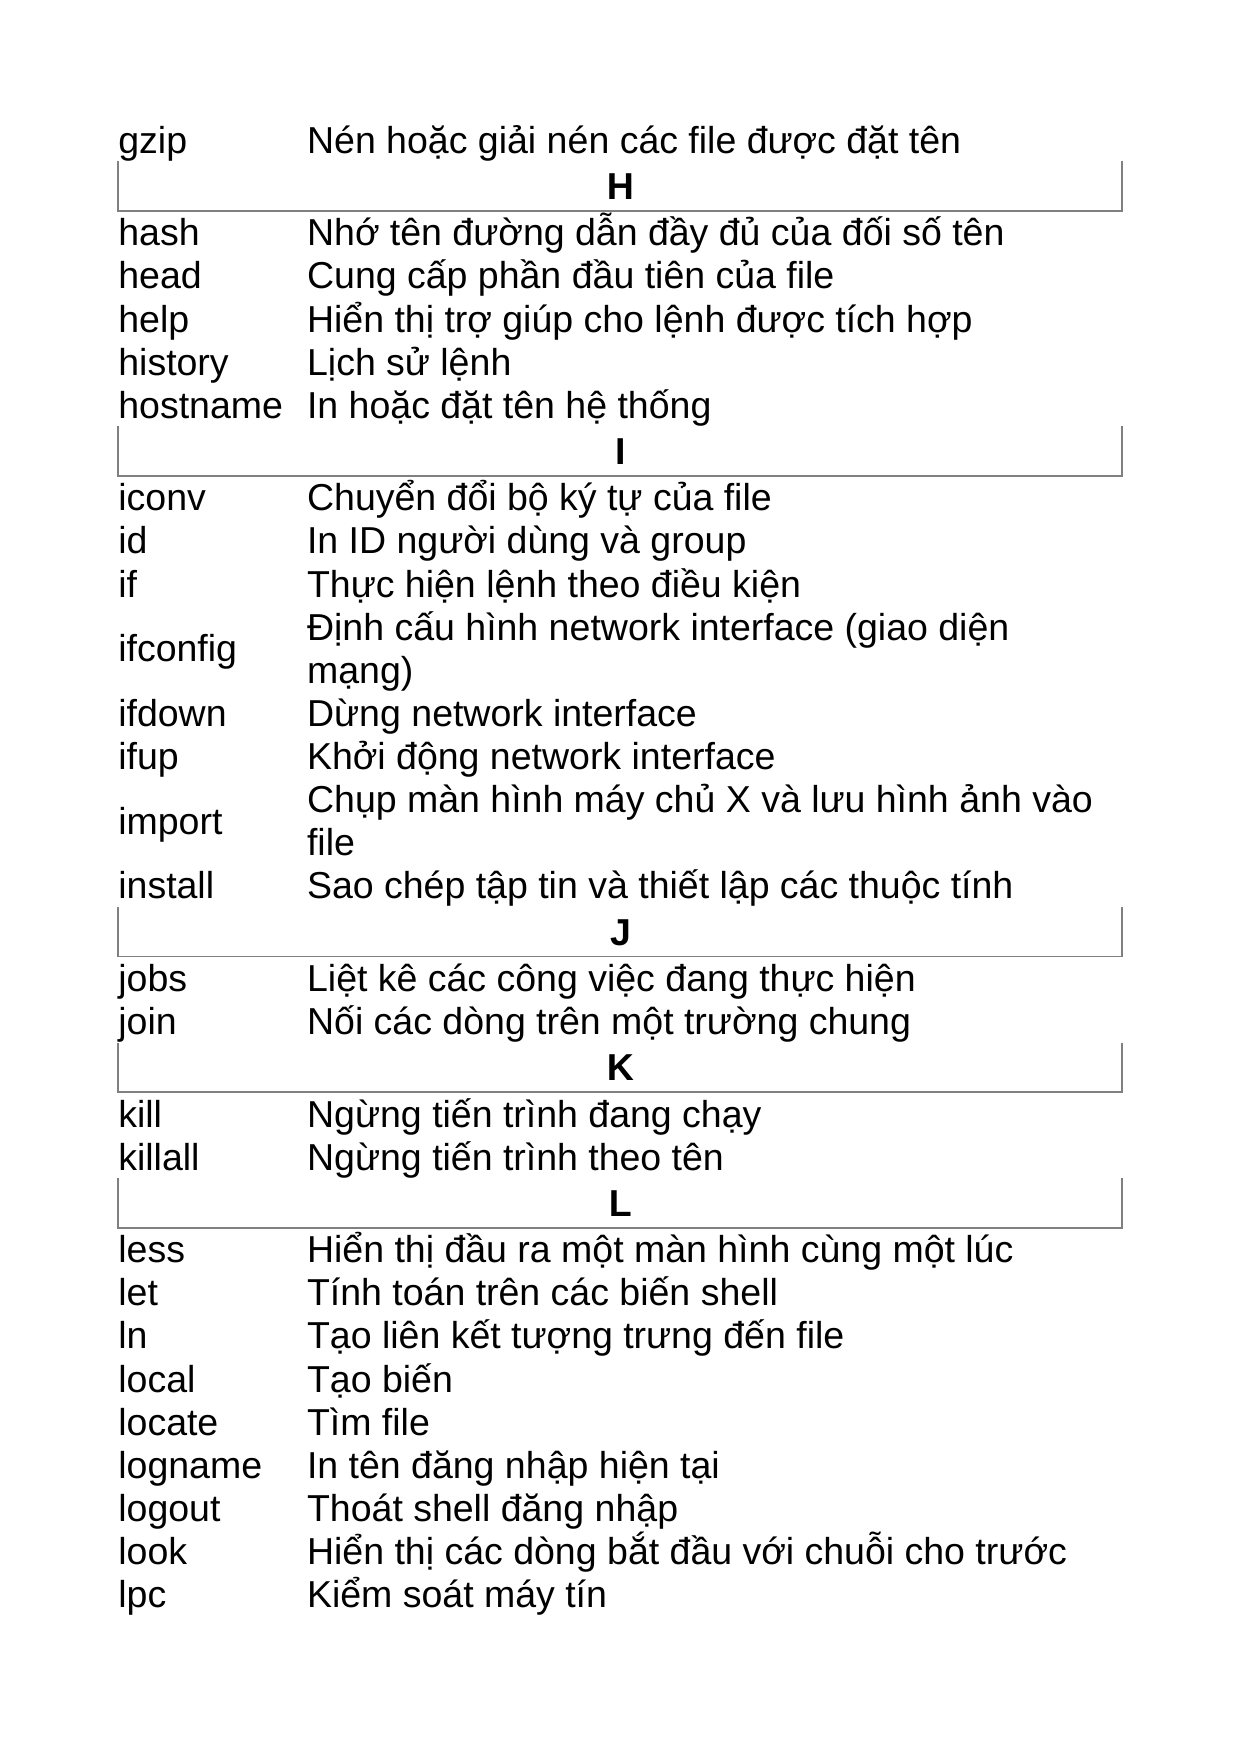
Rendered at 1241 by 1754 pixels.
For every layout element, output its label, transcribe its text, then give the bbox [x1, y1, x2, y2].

table_cell logname [118, 1443, 307, 1486]
table_cell help [118, 297, 307, 340]
table_cell hostname [118, 383, 307, 426]
table_cell Chuyển đổi bộ ký tự của file [307, 477, 1122, 519]
table_cell Hiển thị các dòng bắt đầu với chuỗi cho trước [307, 1529, 1122, 1572]
table_cell id [118, 519, 307, 562]
table_cell hash [118, 212, 307, 254]
table_cell I [119, 426, 1121, 475]
table_cell H [119, 161, 1121, 210]
table_cell ln [118, 1314, 307, 1357]
table_cell less [118, 1229, 307, 1271]
table_cell Thoát shell đăng nhập [307, 1486, 1122, 1529]
table_cell ifconfig [118, 605, 307, 691]
table_cell join [118, 999, 307, 1042]
table_cell K [119, 1043, 1121, 1091]
table_cell L [119, 1178, 1121, 1227]
table_cell Sao chép tập tin và thiết lập các thuộc tính [307, 864, 1122, 907]
table_cell jobs [118, 957, 307, 999]
table_cell Hiển thị trợ giúp cho lệnh được tích hợp [307, 297, 1122, 340]
table_cell locate [118, 1400, 307, 1443]
table_cell let [118, 1271, 307, 1314]
table_cell if [118, 562, 307, 605]
table_cell Ngừng tiến trình theo tên [307, 1135, 1122, 1178]
table_cell Nén hoặc giải nén các file được đặt tên [307, 118, 1122, 161]
table_cell gzip [118, 118, 307, 161]
table_cell Tính toán trên các biến shell [307, 1271, 1122, 1314]
table_cell logout [118, 1486, 307, 1529]
table_cell iconv [118, 477, 307, 519]
table_cell Tạo biến [307, 1357, 1122, 1400]
table_cell Khởi động network interface [307, 734, 1122, 777]
table_cell Ngừng tiến trình đang chạy [307, 1093, 1122, 1135]
table_cell Nhớ tên đường dẫn đầy đủ của đối số tên [307, 212, 1122, 254]
table_cell install [118, 864, 307, 907]
table_cell In tên đăng nhập hiện tại [307, 1443, 1122, 1486]
table_cell ifdown [118, 691, 307, 734]
table_cell In ID người dùng và group [307, 519, 1122, 562]
table_cell look [118, 1529, 307, 1572]
table_cell In hoặc đặt tên hệ thống [307, 383, 1122, 426]
table_cell Tạo liên kết tượng trưng đến file [307, 1314, 1122, 1357]
table_cell Tìm file [307, 1400, 1122, 1443]
table_cell ifup [118, 734, 307, 777]
table_cell J [119, 907, 1121, 956]
table_cell lpc [118, 1573, 307, 1616]
table_cell Kiểm soát máy tín [307, 1573, 1122, 1616]
table_cell history [118, 340, 307, 383]
table_cell Chụp màn hình máy chủ X và lưu hình ảnh vào file [307, 778, 1122, 864]
table_cell Cung cấp phần đầu tiên của file [307, 254, 1122, 297]
table_cell Định cấu hình network interface (giao diện mạng) [307, 605, 1122, 691]
table_cell Nối các dòng trên một trường chung [307, 999, 1122, 1042]
table_cell Lịch sử lệnh [307, 340, 1122, 383]
table_cell local [118, 1357, 307, 1400]
table_cell Hiển thị đầu ra một màn hình cùng một lúc [307, 1229, 1122, 1271]
table_cell killall [118, 1135, 307, 1178]
table_cell Thực hiện lệnh theo điều kiện [307, 562, 1122, 605]
table_cell head [118, 254, 307, 297]
table_cell import [118, 778, 307, 864]
table_cell Liệt kê các công việc đang thực hiện [307, 957, 1122, 999]
table_cell Dừng network interface [307, 691, 1122, 734]
table_cell kill [118, 1093, 307, 1135]
